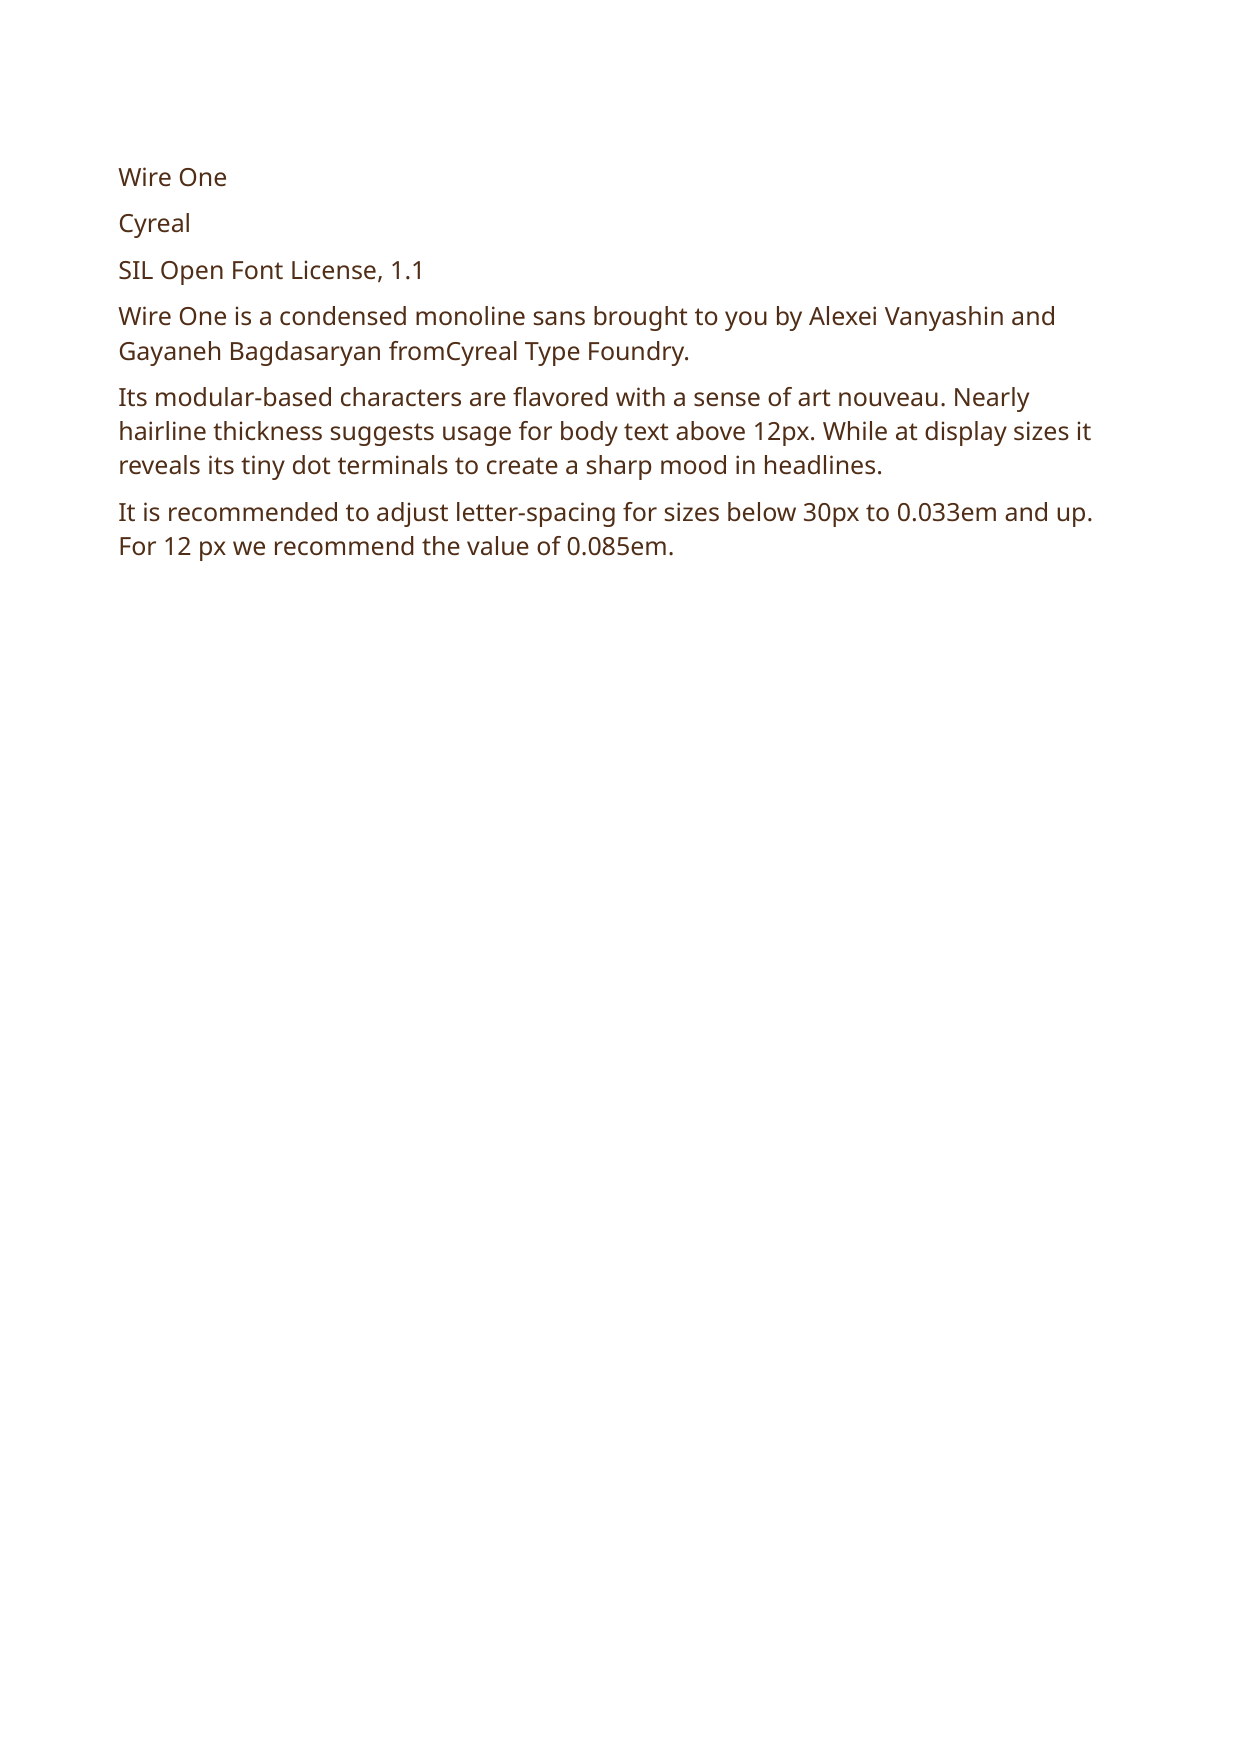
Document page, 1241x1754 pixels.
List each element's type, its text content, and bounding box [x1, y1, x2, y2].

text It is recommended to adjust letter-spacing for sizes below 30px to 0.033em and up. For 12 px we recommend the value of 0.085em. [118, 494, 1122, 562]
text Its modular-based characters are flavored with a sense of art nouveau. Nearly hairline thickness suggests usage for body text above 12px. While at display sizes it reveals its tiny dot terminals to create a sharp mood in headlines. [118, 380, 1122, 482]
text Wire One [118, 159, 1122, 193]
text Cyreal [118, 206, 1122, 240]
text Wire One is a condensed monoline sans brought to you by Alexei Vanyashin and Gayaneh Bagdasaryan fromCyreal Type Foundry. [118, 299, 1122, 367]
text SIL Open Font License, 1.1 [118, 252, 1122, 287]
